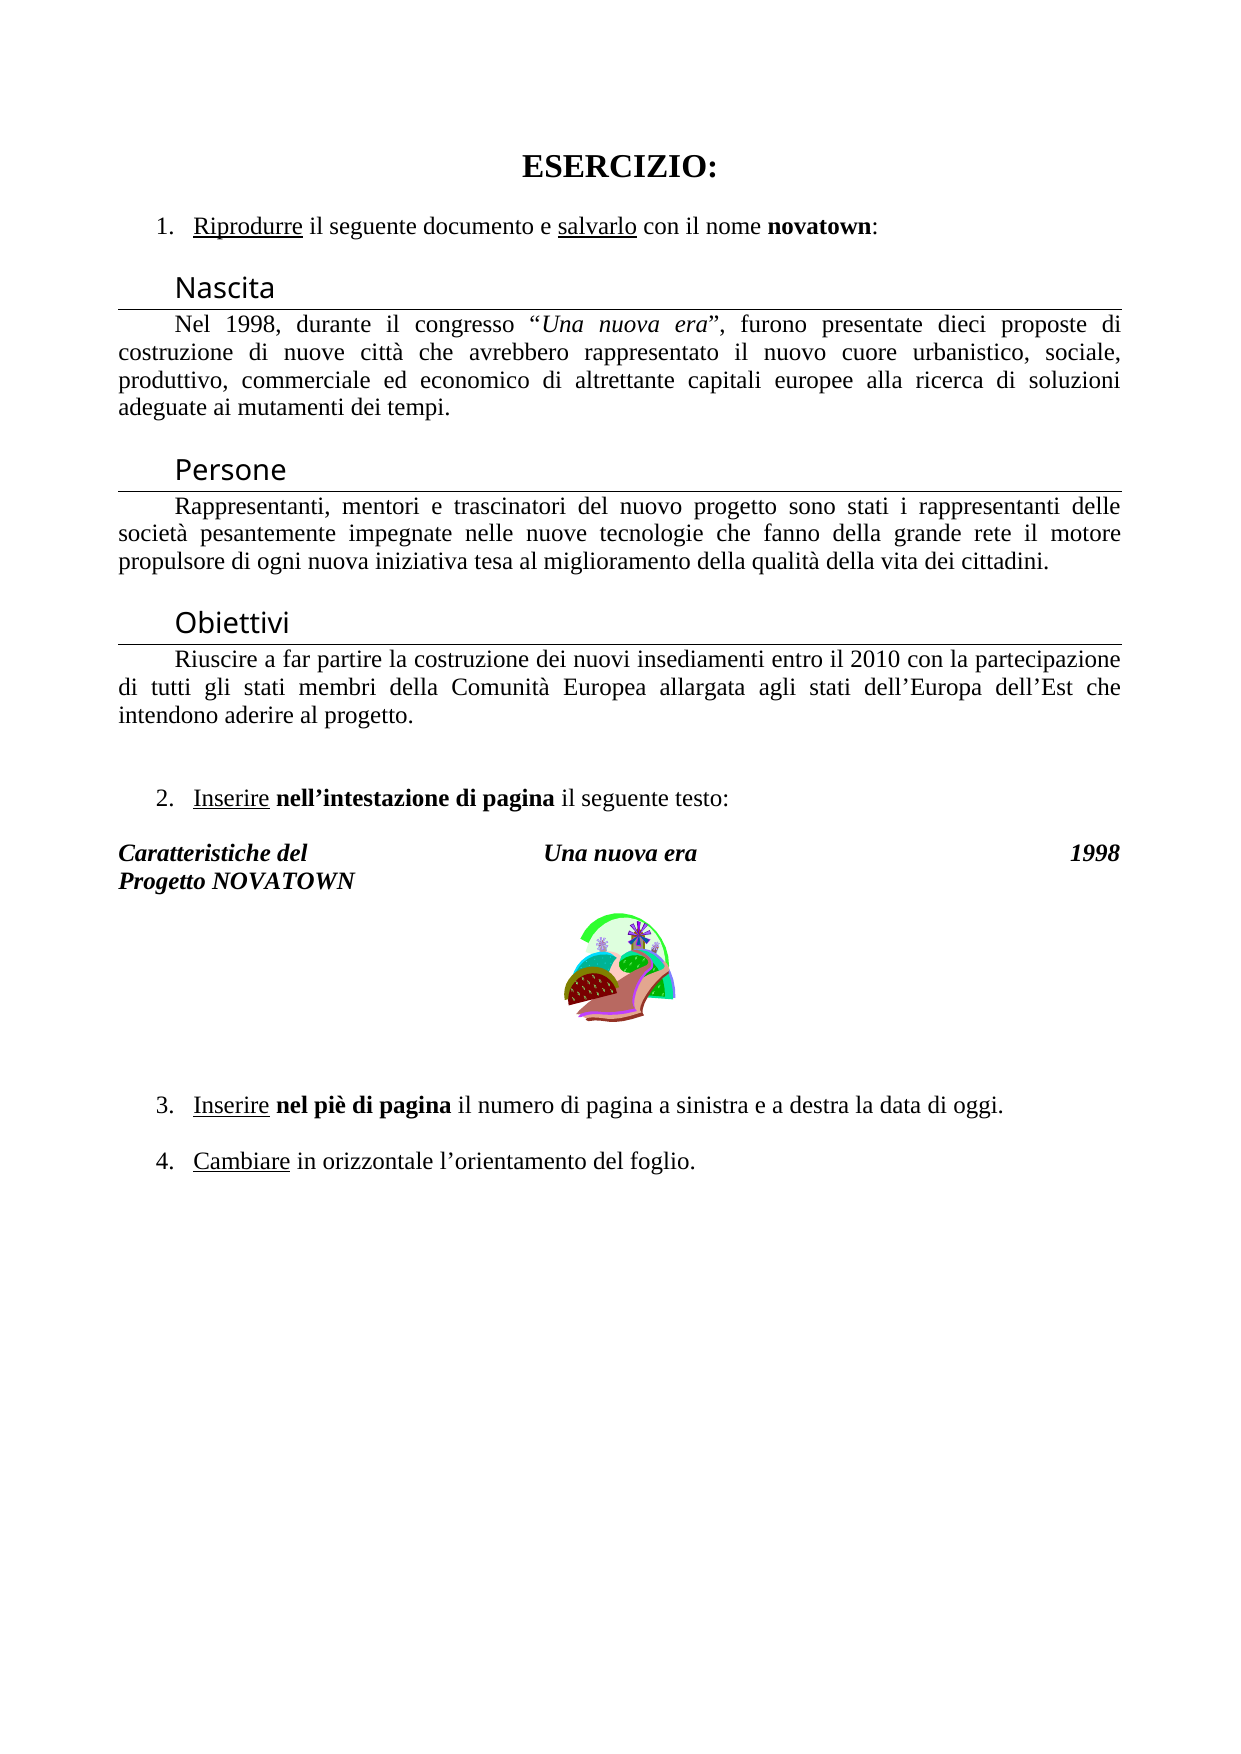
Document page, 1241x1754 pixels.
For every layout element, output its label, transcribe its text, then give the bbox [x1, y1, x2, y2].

list Inserire nell’intestazione di pagina il seguente testo: [156, 784, 1122, 812]
text Nascita [118, 268, 1122, 309]
text Caratteristiche del Una nuova era 1998 [118, 839, 1122, 867]
text Obiettivi [118, 603, 1122, 644]
text Nel 1998, durante il congresso “Una nuova era”, furono presentate dieci proposte di costruzione di nuove città che avrebbero rappresentato il nuovo cuore urbanistico, sociale, produttivo, commerciale ed economico di altrettante capitali europee alla ricerca di soluzioni adeguate ai mutamenti dei tempi. [118, 310, 1122, 421]
list Inserire nel piè di pagina il numero di pagina a sinistra e a destra la data di oggi. [156, 1092, 1122, 1119]
text Rappresentanti, mentori e trascinatori del nuovo progetto sono stati i rappresentanti delle società pesantemente impegnate nelle nuove tecnologie che fanno della grande rete il motore propulsore di ogni nuova iniziativa tesa al miglioramento della qualità della vita dei cittadini. [118, 492, 1122, 575]
text ESERCIZIO: [118, 148, 1122, 184]
list Riprodurre il seguente documento e salvarlo con il nome novatown: [156, 212, 1122, 240]
text Riuscire a far partire la costruzione dei nuovi insediamenti entro il 2010 con la partecipazione di tutti gli stati membri della Comunità Europea allargata agli stati dell’Europa dell’Est che intendono aderire al progetto. [118, 645, 1122, 728]
text Progetto NOVATOWN [118, 867, 1122, 895]
list Cambiare in orizzontale l’orientamento del foglio. [156, 1147, 1122, 1175]
text Persone [118, 449, 1122, 491]
